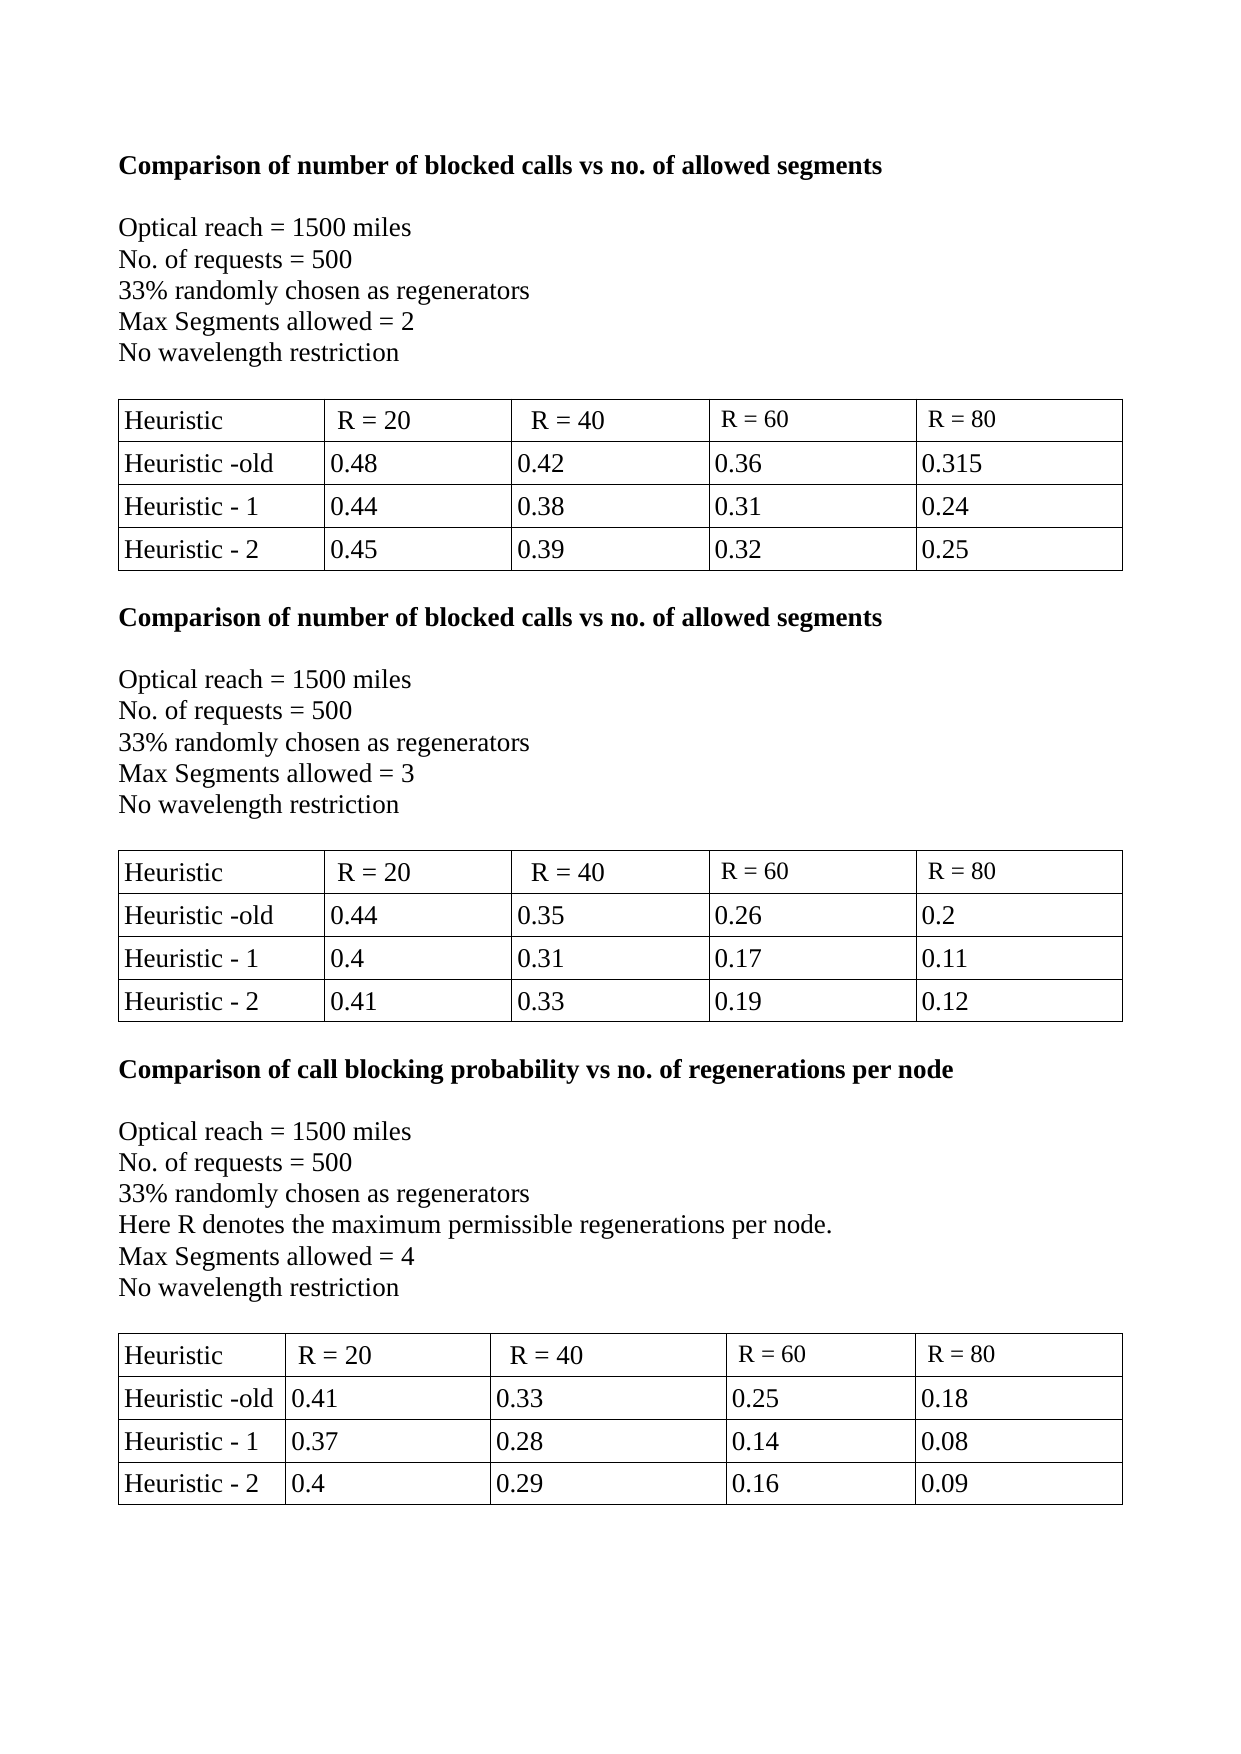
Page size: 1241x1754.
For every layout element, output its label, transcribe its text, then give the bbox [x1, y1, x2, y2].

table_cell Heuristic - 1 [119, 1420, 285, 1462]
text 33% randomly chosen as regenerators [118, 274, 1122, 305]
table_cell 0.42 [512, 442, 709, 484]
table_header R = 20 [286, 1334, 490, 1376]
text Optical reach = 1500 miles [118, 212, 1122, 243]
table_cell Heuristic -old [119, 1377, 285, 1419]
table_cell 0.09 [916, 1463, 1122, 1504]
table_cell 0.12 [917, 980, 1122, 1021]
table_cell Heuristic -old [119, 442, 324, 484]
table_cell 0.31 [512, 937, 709, 979]
table_header R = 80 [917, 851, 1122, 893]
text Max Segments allowed = 2 [118, 305, 1122, 336]
table_cell 0.18 [916, 1377, 1122, 1419]
text Optical reach = 1500 miles [118, 663, 1122, 694]
text No. of requests = 500 [118, 1146, 1122, 1177]
table_cell Heuristic - 1 [119, 937, 324, 979]
table_cell 0.24 [917, 485, 1122, 527]
table_cell 0.37 [286, 1420, 490, 1462]
table_header R = 40 [491, 1334, 726, 1376]
table_cell 0.35 [512, 894, 709, 936]
table_header Heuristic [119, 1334, 285, 1376]
table_cell 0.25 [727, 1377, 915, 1419]
table_cell 0.33 [512, 980, 709, 1021]
table_cell 0.32 [710, 528, 916, 570]
table_cell 0.39 [512, 528, 709, 570]
table_cell 0.45 [325, 528, 511, 570]
table_cell Heuristic - 2 [119, 528, 324, 570]
table_header Heuristic [119, 400, 324, 441]
text No. of requests = 500 [118, 694, 1122, 726]
table_cell 0.44 [325, 894, 511, 936]
table_cell 0.31 [710, 485, 916, 527]
text No. of requests = 500 [118, 243, 1122, 274]
table_cell 0.28 [491, 1420, 726, 1462]
table_cell 0.41 [325, 980, 511, 1021]
table_header R = 20 [325, 400, 511, 441]
text Here R denotes the maximum permissible regenerations per node. [118, 1208, 1122, 1240]
table_header R = 20 [325, 851, 511, 893]
table_cell 0.4 [325, 937, 511, 979]
table_cell 0.315 [917, 442, 1122, 484]
text Comparison of number of blocked calls vs no. of allowed segments [118, 601, 1122, 632]
table_cell 0.17 [710, 937, 916, 979]
table_header R = 60 [727, 1334, 915, 1376]
table_header Heuristic [119, 851, 324, 893]
text Comparison of call blocking probability vs no. of regenerations per node [118, 1053, 1122, 1084]
table_cell 0.38 [512, 485, 709, 527]
table_cell Heuristic - 2 [119, 980, 324, 1021]
text Max Segments allowed = 3 [118, 757, 1122, 788]
table_header R = 40 [512, 851, 709, 893]
table_cell 0.41 [286, 1377, 490, 1419]
table_cell 0.2 [917, 894, 1122, 936]
table_cell 0.48 [325, 442, 511, 484]
text 33% randomly chosen as regenerators [118, 1177, 1122, 1208]
table_cell 0.19 [710, 980, 916, 1021]
table_cell 0.29 [491, 1463, 726, 1504]
table_cell Heuristic - 1 [119, 485, 324, 527]
table_cell 0.25 [917, 528, 1122, 570]
table_header R = 40 [512, 400, 709, 441]
table_header R = 80 [917, 400, 1122, 441]
table_cell 0.44 [325, 485, 511, 527]
table_cell Heuristic - 2 [119, 1463, 285, 1504]
table_cell 0.16 [727, 1463, 915, 1504]
text No wavelength restriction [118, 788, 1122, 819]
table_cell 0.4 [286, 1463, 490, 1504]
text No wavelength restriction [118, 1271, 1122, 1302]
table_cell 0.33 [491, 1377, 726, 1419]
text Optical reach = 1500 miles [118, 1115, 1122, 1146]
text 33% randomly chosen as regenerators [118, 726, 1122, 757]
table_header R = 60 [710, 851, 916, 893]
table_header R = 60 [710, 400, 916, 441]
table_cell 0.08 [916, 1420, 1122, 1462]
text Max Segments allowed = 4 [118, 1240, 1122, 1271]
table_cell Heuristic -old [119, 894, 324, 936]
table_cell 0.11 [917, 937, 1122, 979]
table_cell 0.36 [710, 442, 916, 484]
text No wavelength restriction [118, 336, 1122, 367]
table_header R = 80 [916, 1334, 1122, 1376]
text Comparison of number of blocked calls vs no. of allowed segments [118, 149, 1122, 180]
table_cell 0.14 [727, 1420, 915, 1462]
table_cell 0.26 [710, 894, 916, 936]
